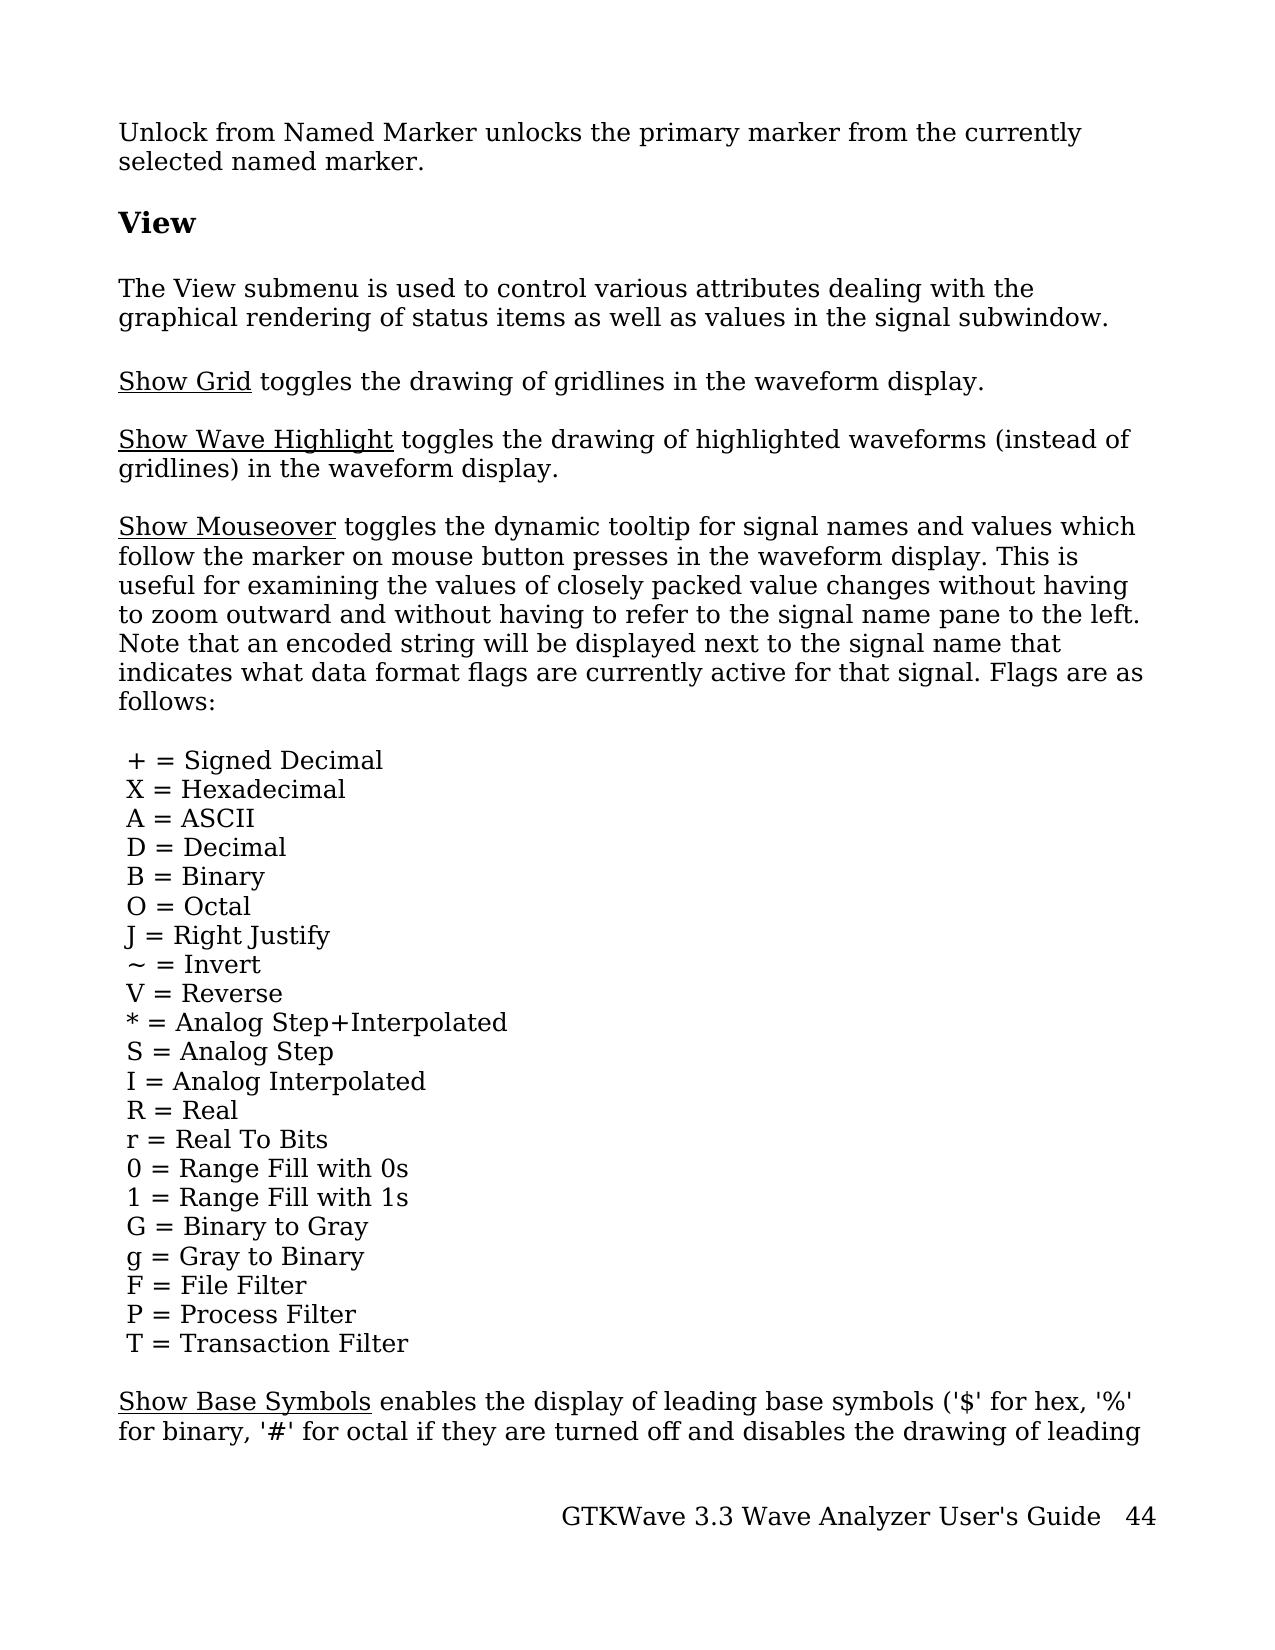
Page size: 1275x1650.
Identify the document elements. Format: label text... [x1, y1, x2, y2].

text G = Binary to Gray [118, 1213, 1157, 1242]
text R = Real [118, 1096, 1157, 1125]
text Show Grid toggles the drawing of gridlines in the waveform display. [118, 367, 1157, 396]
text V = Reverse [118, 979, 1157, 1008]
text 1 = Range Fill with 1s [118, 1183, 1157, 1213]
text Unlock from Named Marker unlocks the primary marker from the currently selected named marker. [118, 118, 1157, 176]
text g = Gray to Binary [118, 1242, 1157, 1271]
text P = Process Filter [118, 1300, 1157, 1329]
text The View submenu is used to control various attributes dealing with the graphical rendering of status items as well as values in the signal subwindow. [118, 274, 1157, 332]
text Show Wave Highlight toggles the drawing of highlighted waveforms (instead of gridlines) in the waveform display. [118, 425, 1157, 483]
text A = ASCII [118, 804, 1157, 833]
text Show Base Symbols enables the display of leading base symbols ('$' for hex, '%' for binary, '#' for octal if they are turned off and disables the drawing of leading [118, 1388, 1157, 1446]
text S = Analog Step [118, 1038, 1157, 1067]
text D = Decimal [118, 833, 1157, 863]
text + = Signed Decimal [118, 746, 1157, 775]
text Show Mouseover toggles the dynamic tooltip for signal names and values which [118, 513, 1157, 542]
text r = Real To Bits [118, 1125, 1157, 1154]
text View [118, 206, 1157, 240]
text follow the marker on mouse button presses in the waveform display. This is useful for examining the values of closely packed value changes without having to zoom outward and without having to refer to the signal name pane to the left. Note that an encoded string will be displayed next to the signal name that indicates what data format flags are currently active for that signal. Flags are as follows: [118, 542, 1157, 717]
text I = Analog Interpolated [118, 1067, 1157, 1096]
text F = File Filter [118, 1271, 1157, 1300]
text J = Right Justify [118, 921, 1157, 950]
text T = Transaction Filter [118, 1329, 1157, 1358]
text O = Octal [118, 892, 1157, 921]
text X = Hexadecimal [118, 775, 1157, 804]
text B = Binary [118, 863, 1157, 892]
text * = Analog Step+Interpolated [118, 1008, 1157, 1038]
text ~ = Invert [118, 950, 1157, 979]
text 0 = Range Fill with 0s [118, 1154, 1157, 1183]
